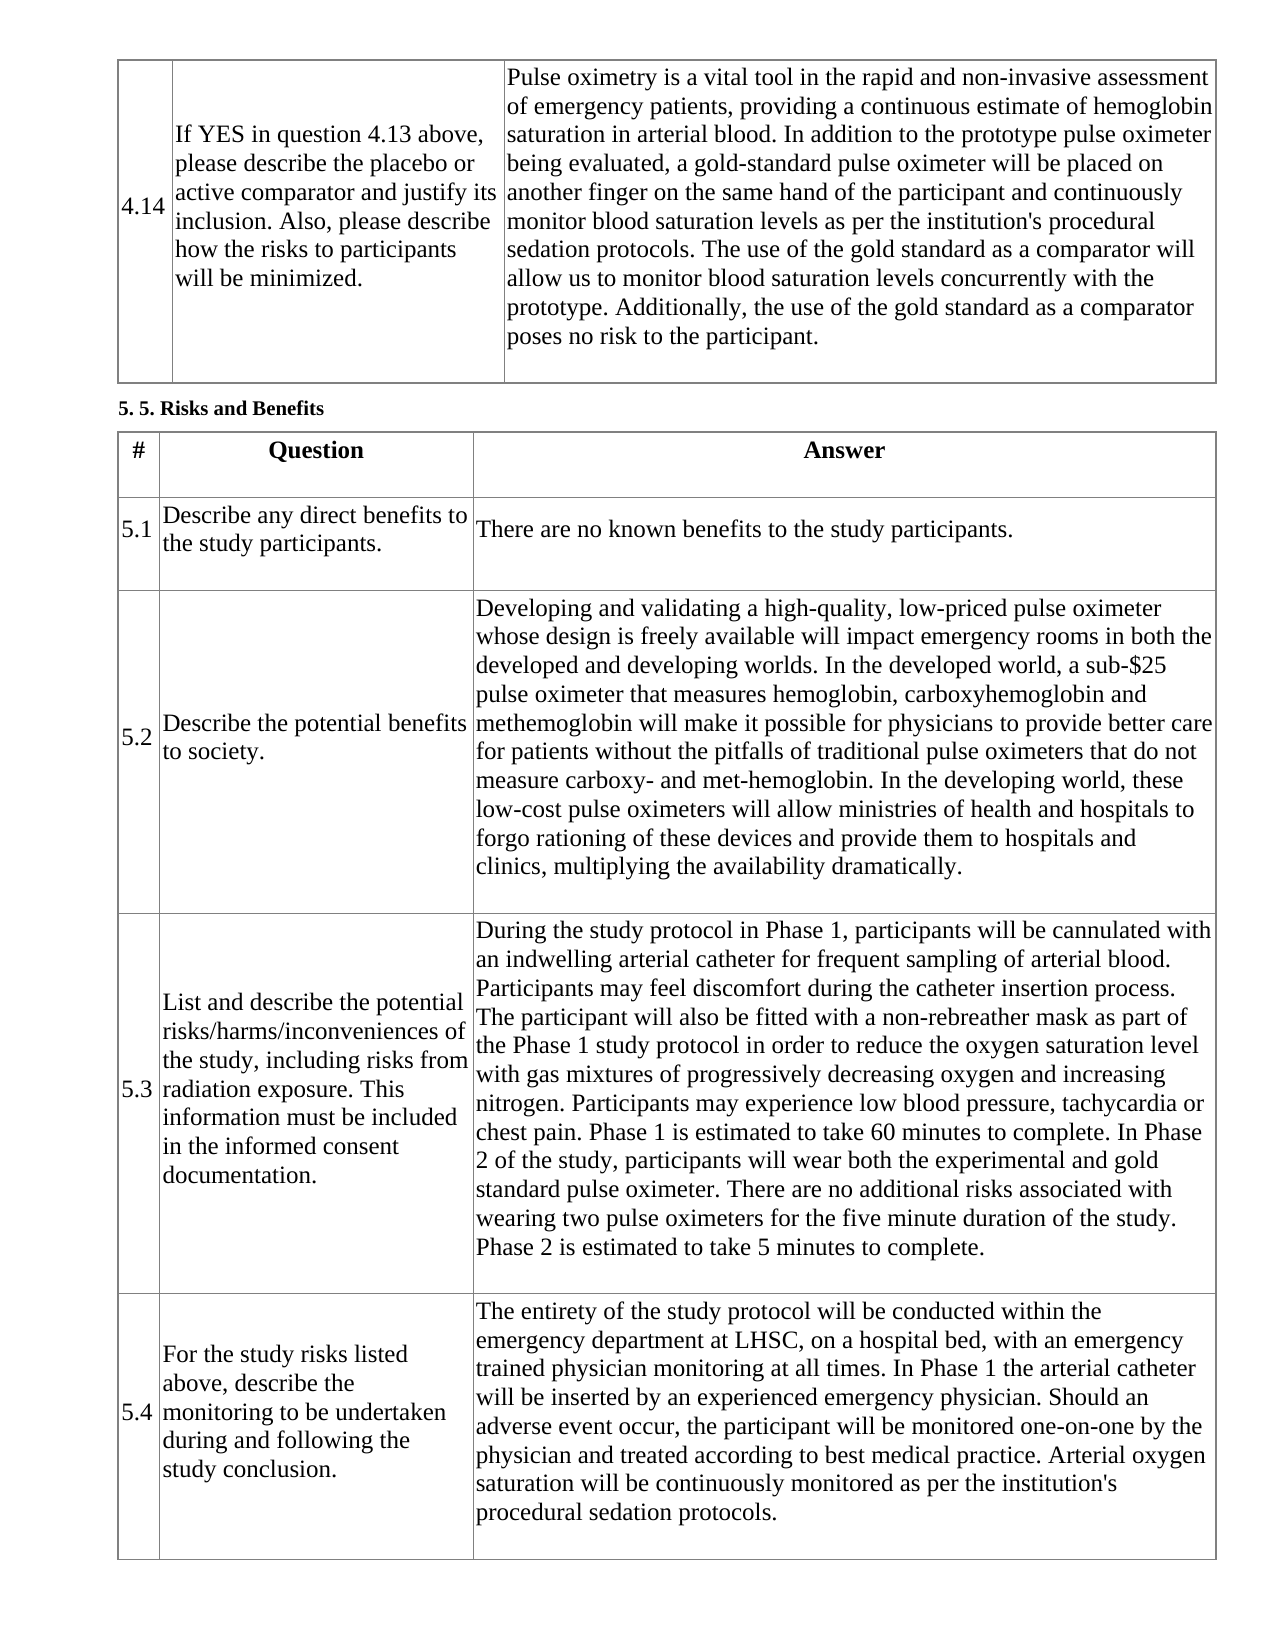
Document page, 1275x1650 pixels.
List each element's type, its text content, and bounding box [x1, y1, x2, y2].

table_cell 5.4 [119, 1294, 159, 1558]
table_cell Describe any direct benefits to the study participants. [160, 498, 473, 590]
table_cell There are no known benefits to the study participants. [474, 498, 1215, 590]
table_header Answer [474, 433, 1215, 497]
table_cell 4.14 [119, 61, 172, 382]
table_header Question [160, 433, 473, 497]
table_cell 5.2 [119, 591, 159, 913]
subtitle 5. 5. Risks and Benefits [118, 396, 1216, 420]
table_header # [119, 433, 159, 497]
table_cell 5.3 [119, 914, 159, 1293]
table_cell If YES in question 4.13 above, please describe the placebo or active comparator and justify its inclusion. Also, please describe how the risks to participants will be minimized. [173, 61, 504, 382]
table_cell 5.1 [119, 498, 159, 590]
table_cell Pulse oximetry is a vital tool in the rapid and non-invasive assessment of emergency patients, providing a continuous estimate of hemoglobin saturation in arterial blood. In addition to the prototype pulse oximeter being evaluated, a gold-standard pulse oximeter will be placed on another finger on the same hand of the participant and continuously monitor blood saturation levels as per the institution's procedural sedation protocols. The use of the gold standard as a comparator will allow us to monitor blood saturation levels concurrently with the prototype. Additionally, the use of the gold standard as a comparator poses no risk to the participant. [505, 61, 1215, 382]
table_cell List and describe the potential risks/harms/inconveniences of the study, including risks from radiation exposure. This information must be included in the informed consent documentation. [160, 914, 473, 1293]
table_cell For the study risks listed above, describe the monitoring to be undertaken during and following the study conclusion. [160, 1294, 473, 1558]
table_cell Developing and validating a high-quality, low-priced pulse oximeter whose design is freely available will impact emergency rooms in both the developed and developing worlds. In the developed world, a sub-$25 pulse oximeter that measures hemoglobin, carboxyhemoglobin and methemoglobin will make it possible for physicians to provide better care for patients without the pitfalls of traditional pulse oximeters that do not measure carboxy- and met-hemoglobin. In the developing world, these low-cost pulse oximeters will allow ministries of health and hospitals to forgo rationing of these devices and provide them to hospitals and clinics, multiplying the availability dramatically. [474, 591, 1215, 913]
table_cell During the study protocol in Phase 1, participants will be cannulated with an indwelling arterial catheter for frequent sampling of arterial blood. Participants may feel discomfort during the catheter insertion process. The participant will also be fitted with a non-rebreather mask as part of the Phase 1 study protocol in order to reduce the oxygen saturation level with gas mixtures of progressively decreasing oxygen and increasing nitrogen. Participants may experience low blood pressure, tachycardia or chest pain. Phase 1 is estimated to take 60 minutes to complete. In Phase 2 of the study, participants will wear both the experimental and gold standard pulse oximeter. There are no additional risks associated with wearing two pulse oximeters for the five minute duration of the study. Phase 2 is estimated to take 5 minutes to complete. [474, 914, 1215, 1293]
table_cell Describe the potential benefits to society. [160, 591, 473, 913]
table_cell The entirety of the study protocol will be conducted within the emergency department at LHSC, on a hospital bed, with an emergency trained physician monitoring at all times. In Phase 1 the arterial catheter will be inserted by an experienced emergency physician. Should an adverse event occur, the participant will be monitored one-on-one by the physician and treated according to best medical practice. Arterial oxygen saturation will be continuously monitored as per the institution's procedural sedation protocols. [474, 1294, 1215, 1558]
